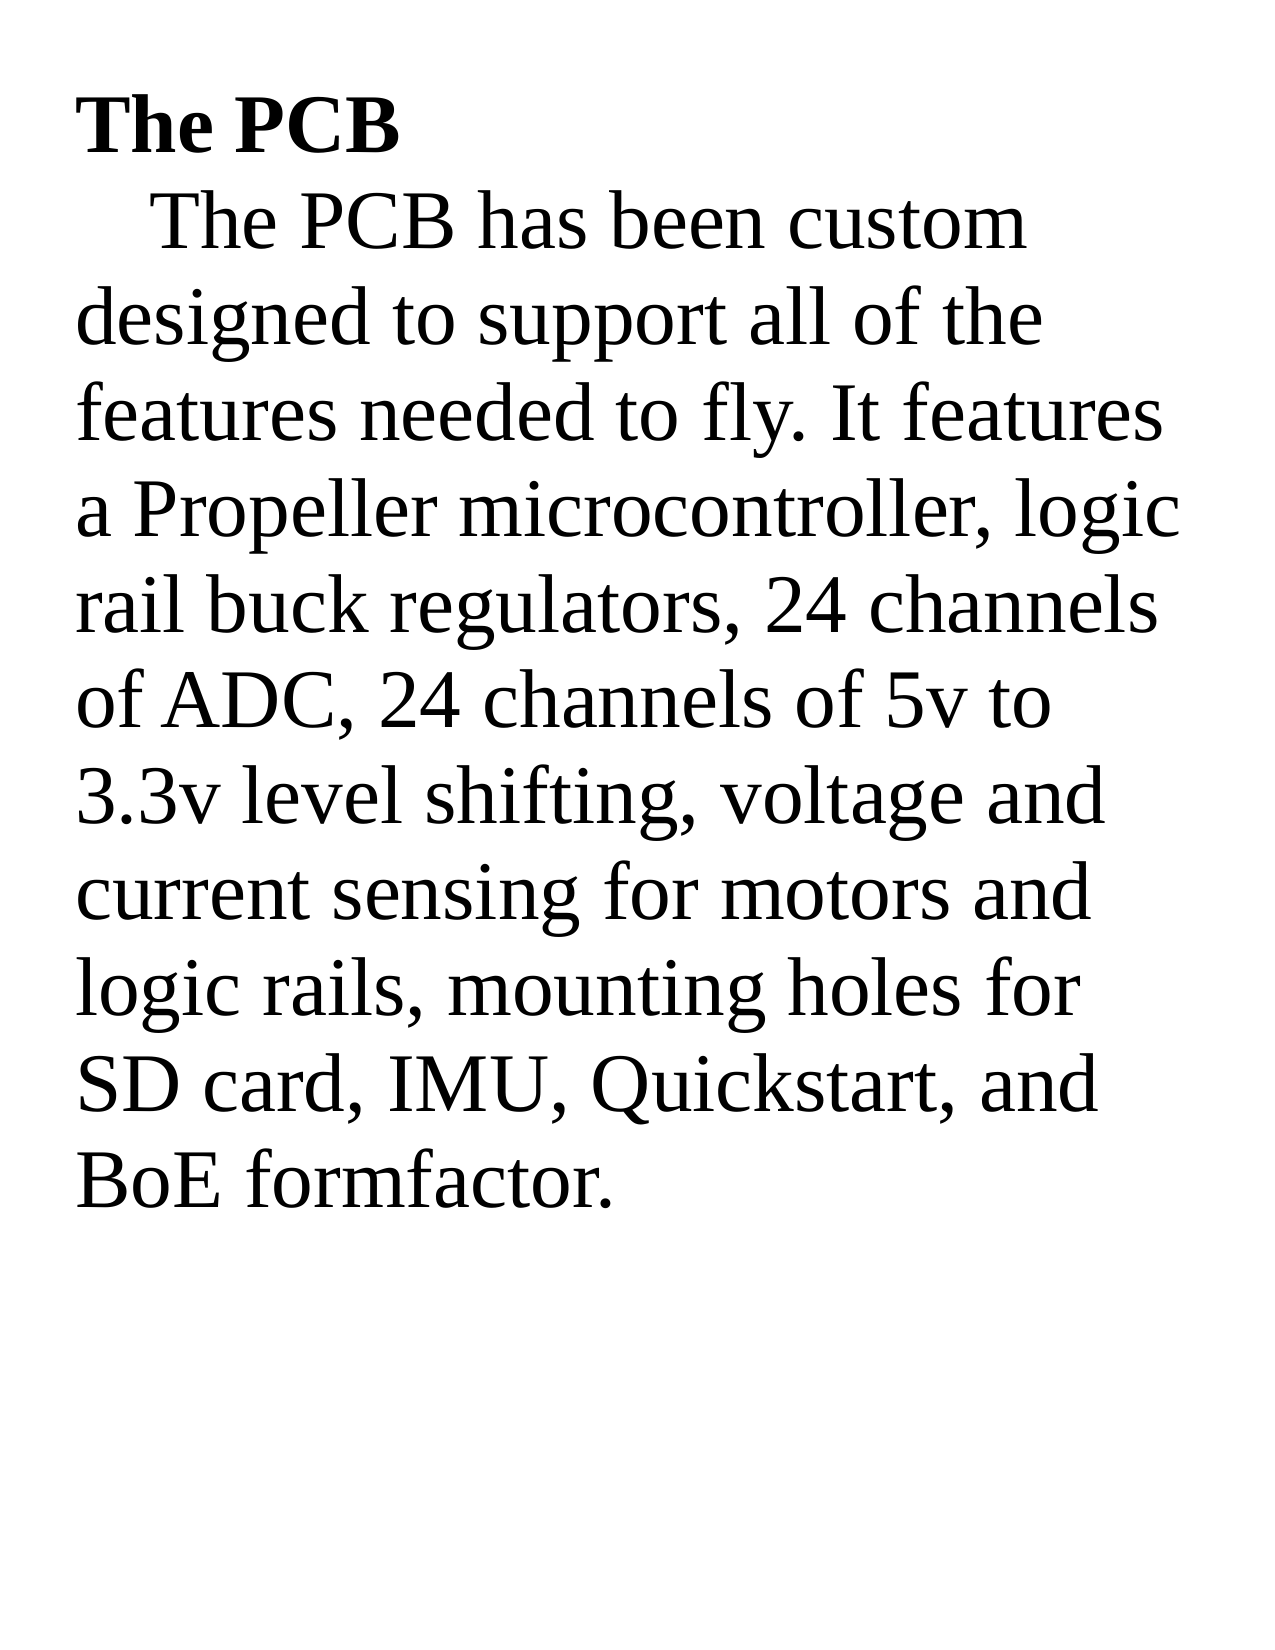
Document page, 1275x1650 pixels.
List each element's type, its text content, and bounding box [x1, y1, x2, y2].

text The PCB has been custom designed to support all of the features needed to fly. It features a Propeller microcontroller, logic rail buck regulators, 24 channels of ADC, 24 channels of 5v to 3.3v level shifting, voltage and current sensing for motors and logic rails, mounting holes for SD card, IMU, Quickstart, and BoE formfactor. [75, 171, 1200, 1225]
text The PCB [75, 75, 1200, 171]
